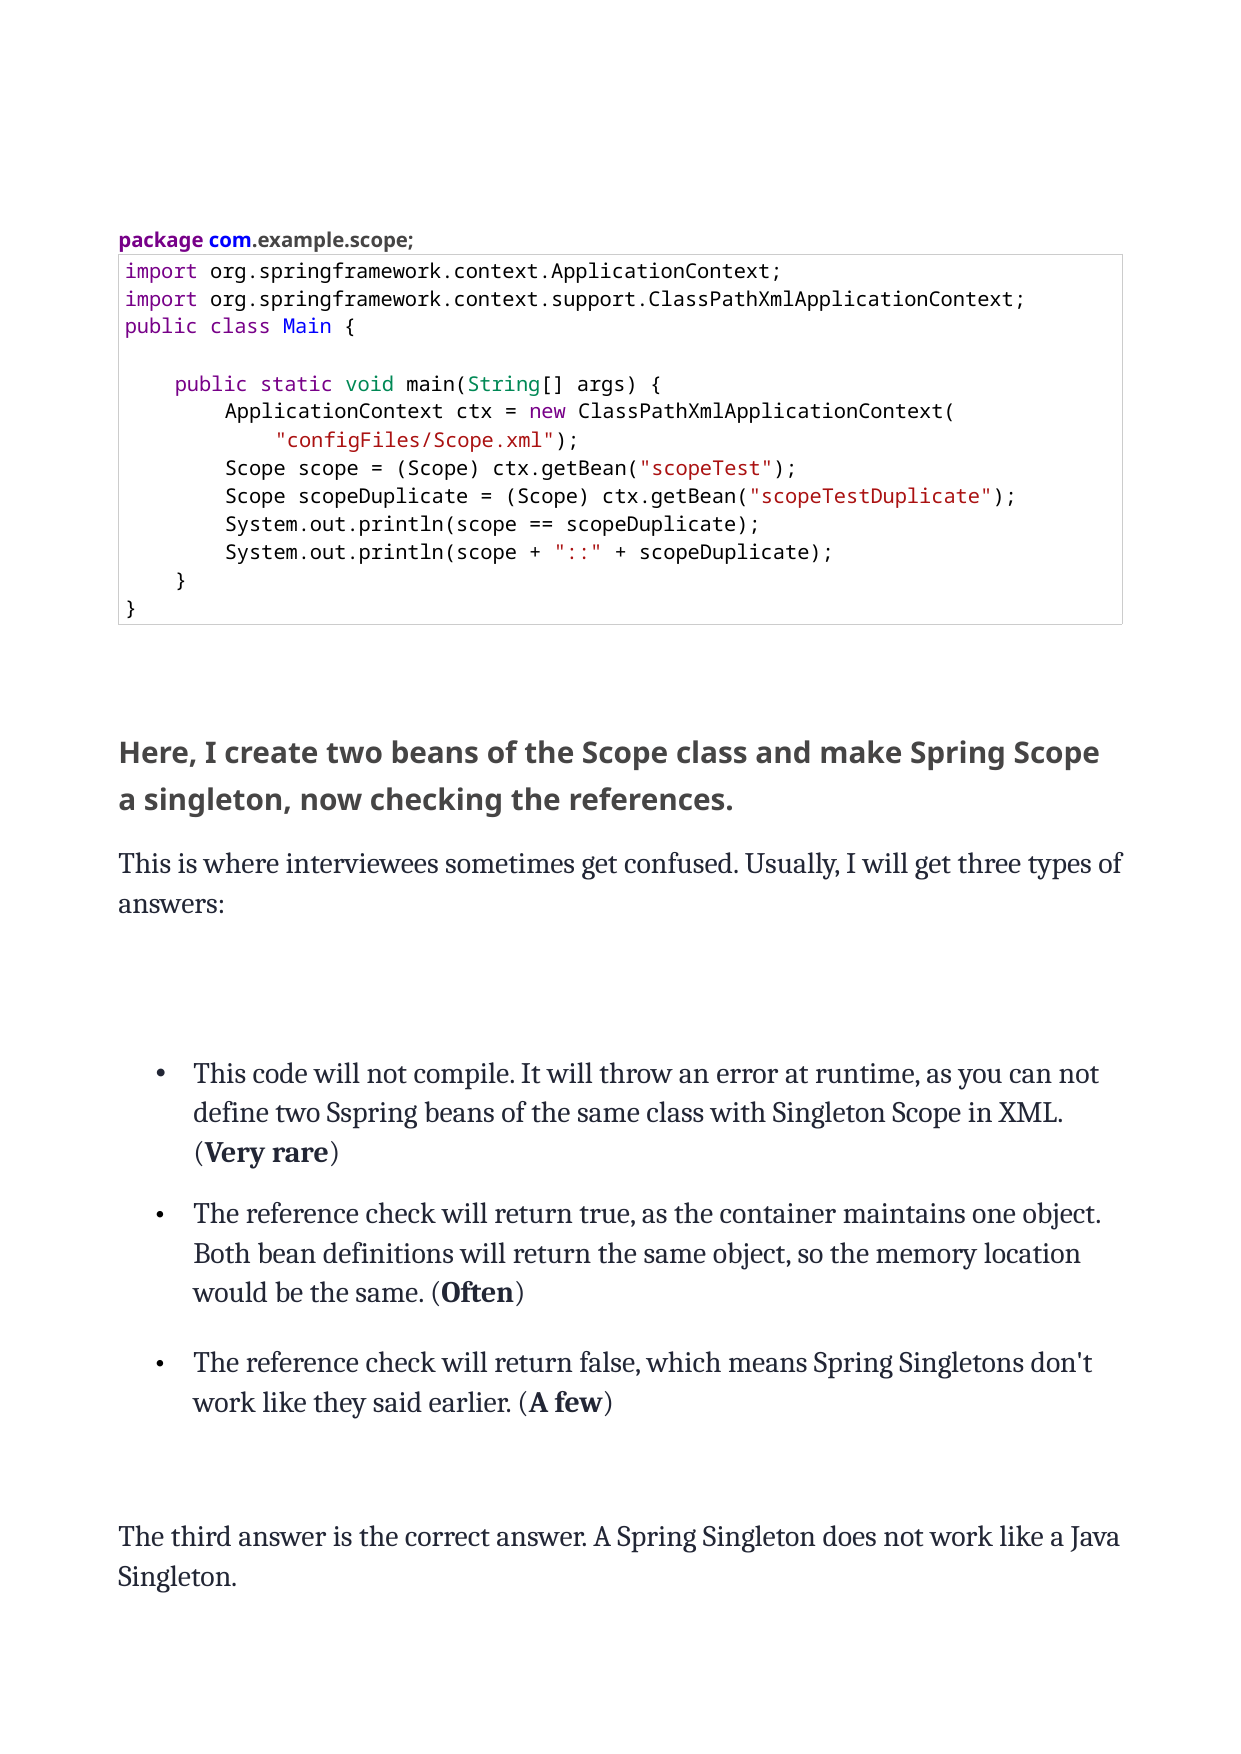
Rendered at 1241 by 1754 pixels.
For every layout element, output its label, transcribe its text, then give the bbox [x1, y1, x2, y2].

text [0, 312, 45, 341]
text [0, 514, 45, 542]
text } [119, 590, 1122, 624]
text Scope scopeDuplicate = (Scope) ctx.getBean("scopeTestDuplicate"); [119, 478, 1122, 506]
text System.out.println(scope + "::" + scopeDuplicate); [119, 534, 1122, 562]
text System.out.println(scope == scopeDuplicate); [119, 506, 1122, 534]
list The reference check will return false, which means Spring Singletons don't work like they said earlier. (A few) [156, 1346, 1122, 1419]
text ApplicationContext ctx = new ClassPathXmlApplicationContext( [119, 394, 1122, 422]
text [0, 257, 45, 284]
text [0, 373, 45, 402]
text Scope scope = (Scope) ctx.getBean("scopeTest"); [119, 450, 1122, 478]
text "configFiles/Scope.xml"); [119, 422, 1122, 450]
text Here, I create two beans of the Scope class and make Spring Scope a singleton, now checking the references. [118, 732, 1122, 819]
text [0, 429, 45, 458]
text [0, 402, 45, 429]
text package com.example.scope; [118, 226, 1122, 253]
list The reference check will return true, as the container maintains one object. Both bean definitions will return the same object, so the memory location would be the same. (Often) [156, 1197, 1122, 1310]
text public static void main(String[] args) { [119, 366, 1122, 394]
list This code will not compile. It will throw an error at runtime, as you can not define two Sspring beans of the same class with Singleton Scope in XML. (Very rare) [156, 1057, 1122, 1169]
text [0, 458, 45, 486]
text import org.springframework.context.support.ClassPathXmlApplicationContext; [119, 281, 1122, 309]
text [0, 570, 45, 593]
text [0, 542, 45, 570]
text import org.springframework.context.ApplicationContext; [119, 255, 1122, 281]
text This is where interviewees sometimes get confused. Usually, I will get three types of answers: [118, 847, 1122, 921]
text The third answer is the correct answer. A Spring Singleton does not work like a Java Singleton. [118, 1520, 1122, 1593]
text } [119, 562, 1122, 590]
text [0, 593, 45, 622]
text public class Main { [119, 309, 1122, 340]
